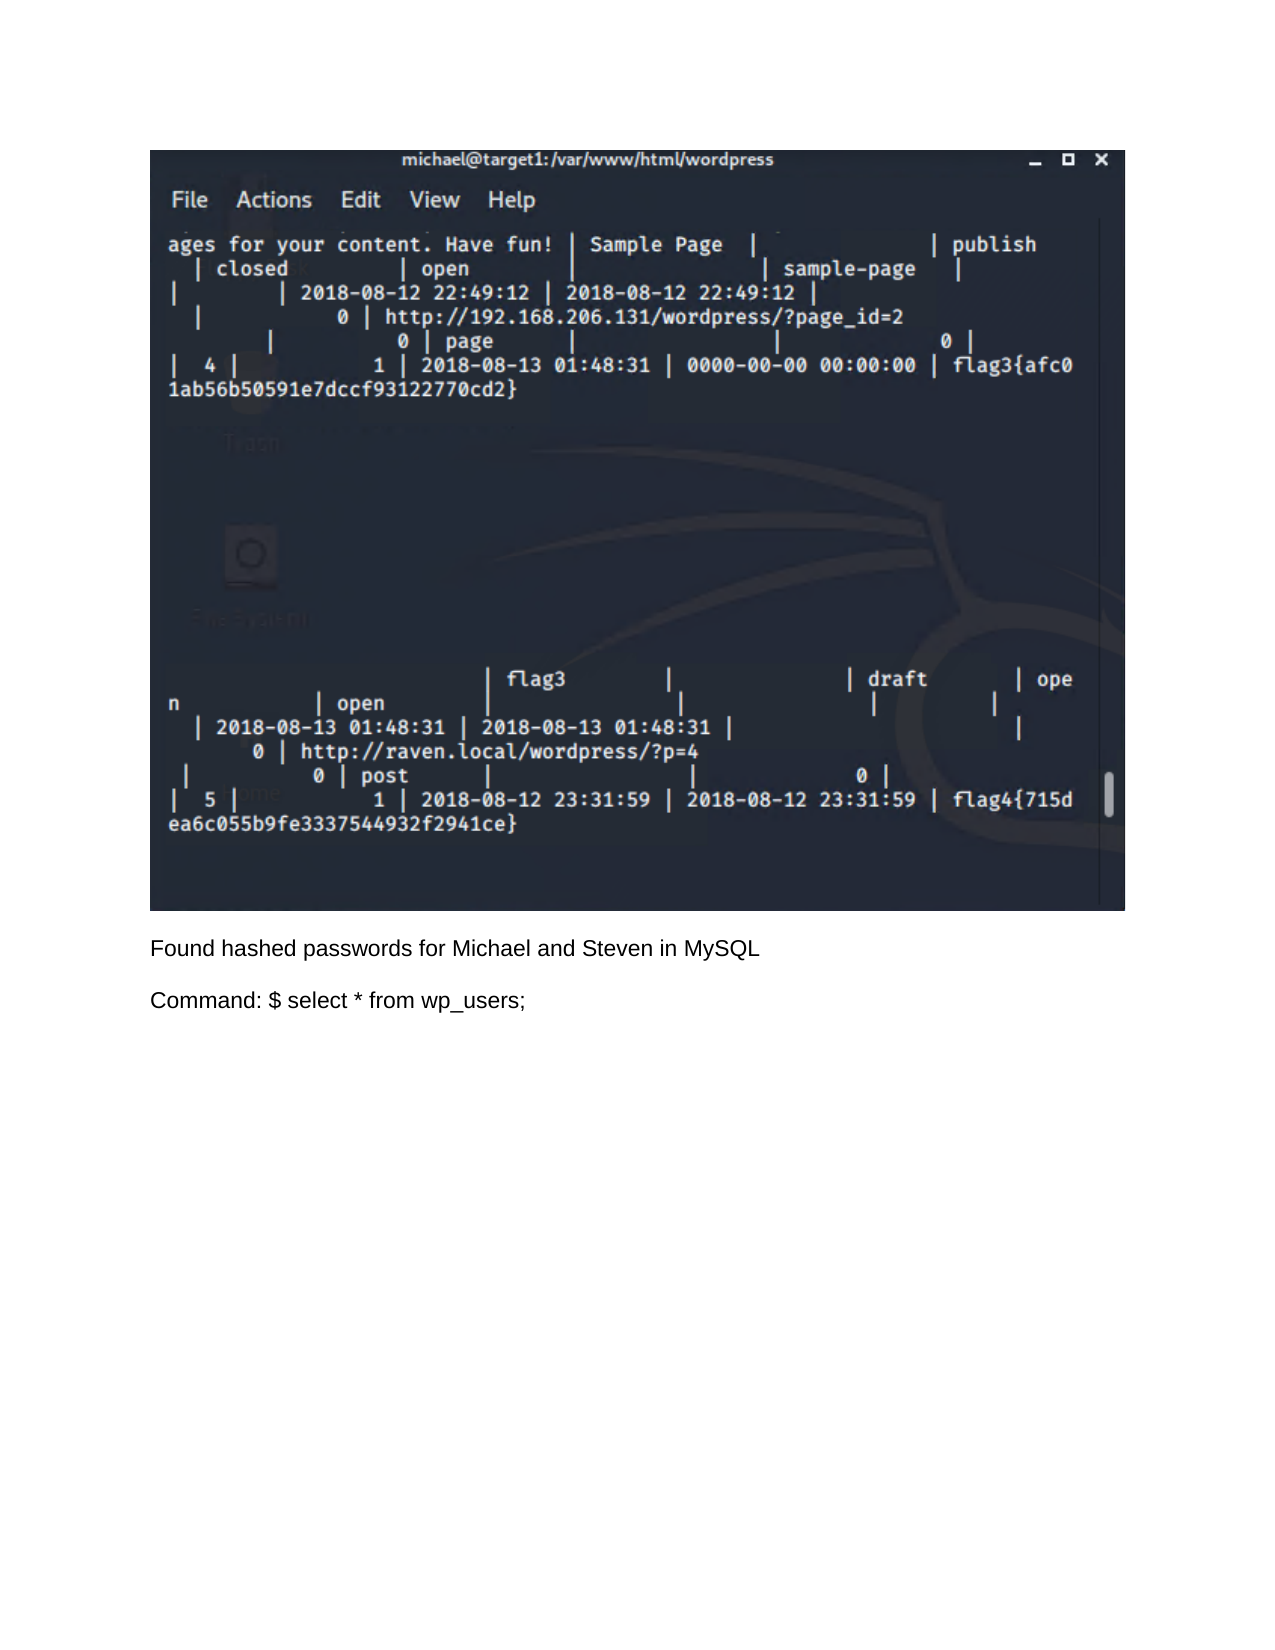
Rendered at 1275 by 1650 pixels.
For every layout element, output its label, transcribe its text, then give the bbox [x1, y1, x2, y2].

picture [150, 150, 1125, 911]
text Found hashed passwords for Michael and Steven in MySQL [150, 935, 1125, 962]
text Command: $ select * from wp_users; [150, 987, 1125, 1013]
